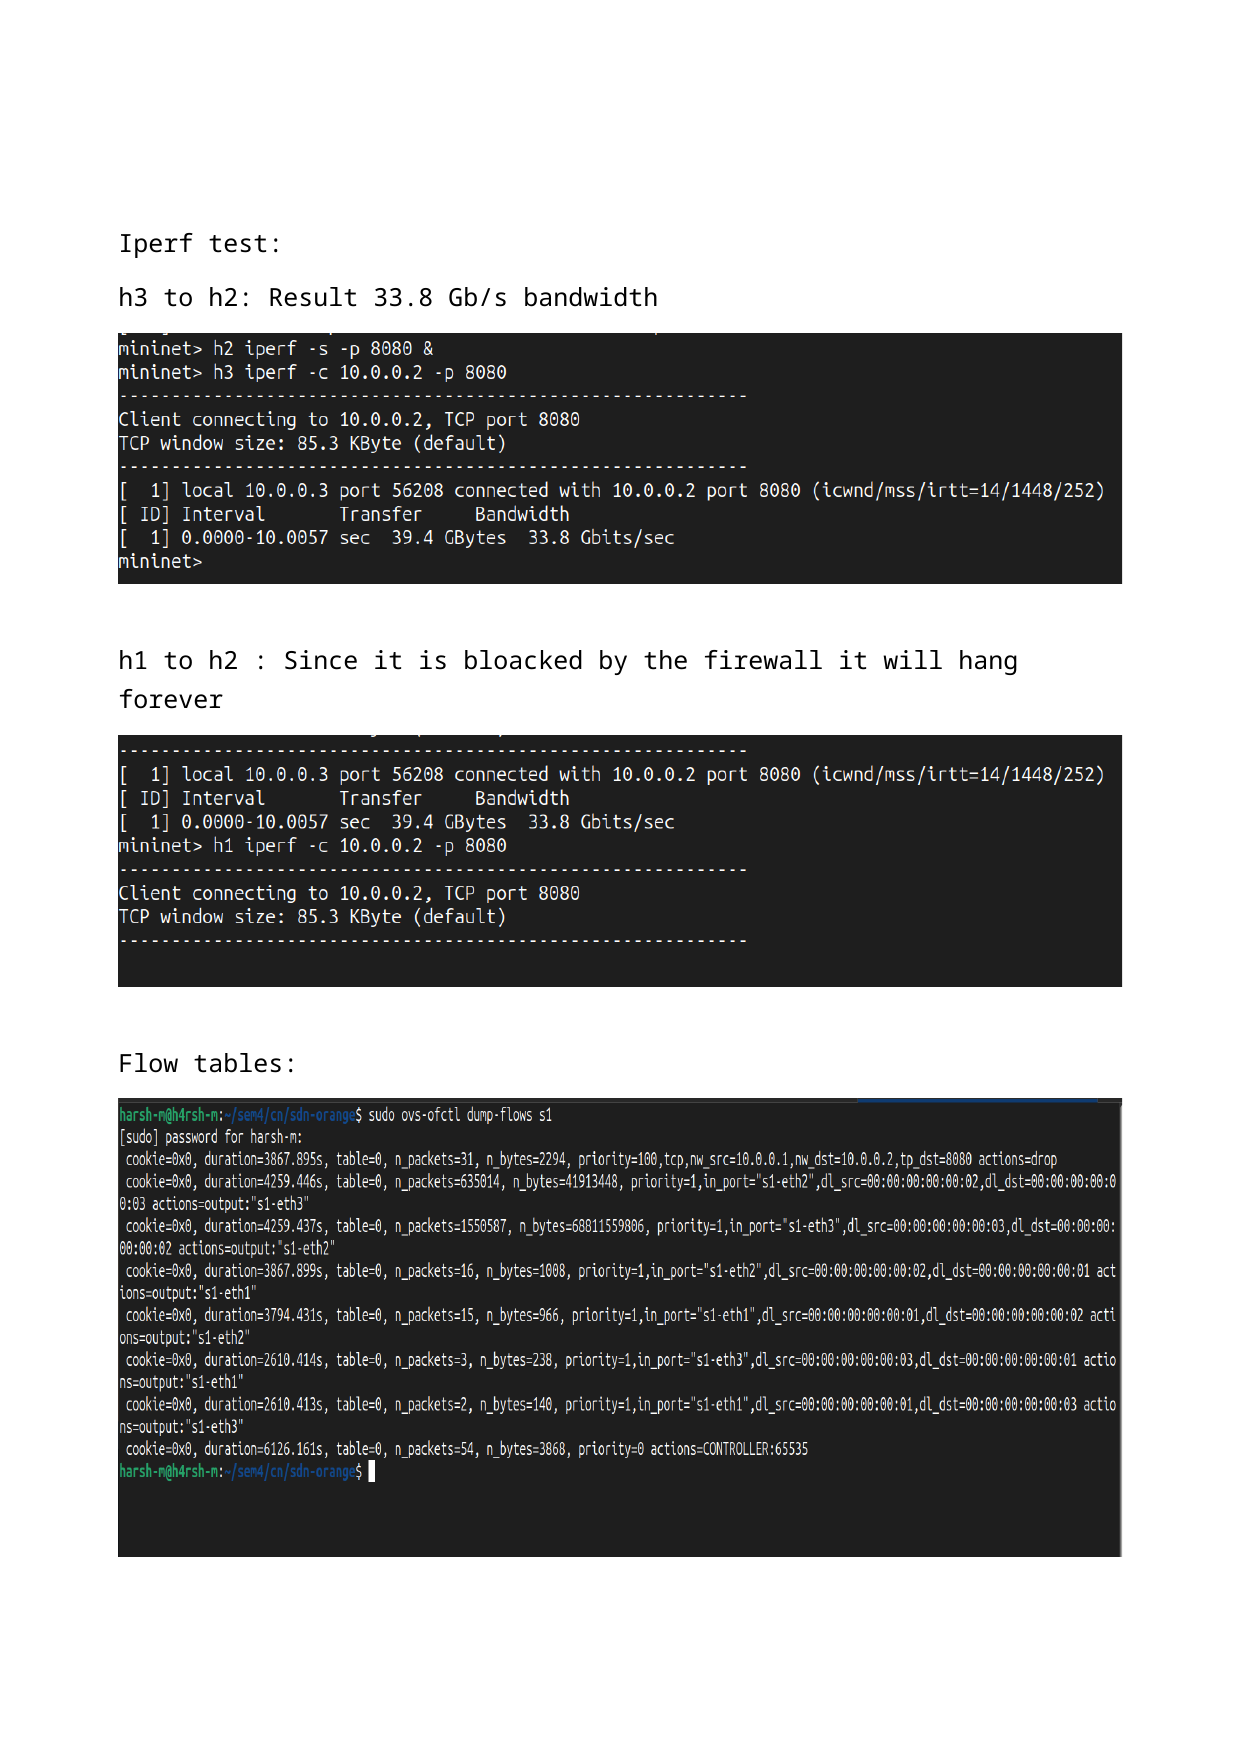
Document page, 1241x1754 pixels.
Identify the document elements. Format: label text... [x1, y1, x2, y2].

text h3 to h2: Result 33.8 Gb/s bandwidth [118, 279, 1122, 313]
text Iperf test: [118, 226, 1122, 260]
picture [118, 333, 1123, 584]
picture [118, 735, 1123, 987]
text h1 to h2 : Since it is bloacked by the firewall it will hang forever [118, 643, 1122, 716]
text Flow tables: [118, 1045, 1122, 1079]
picture [118, 1098, 1123, 1557]
